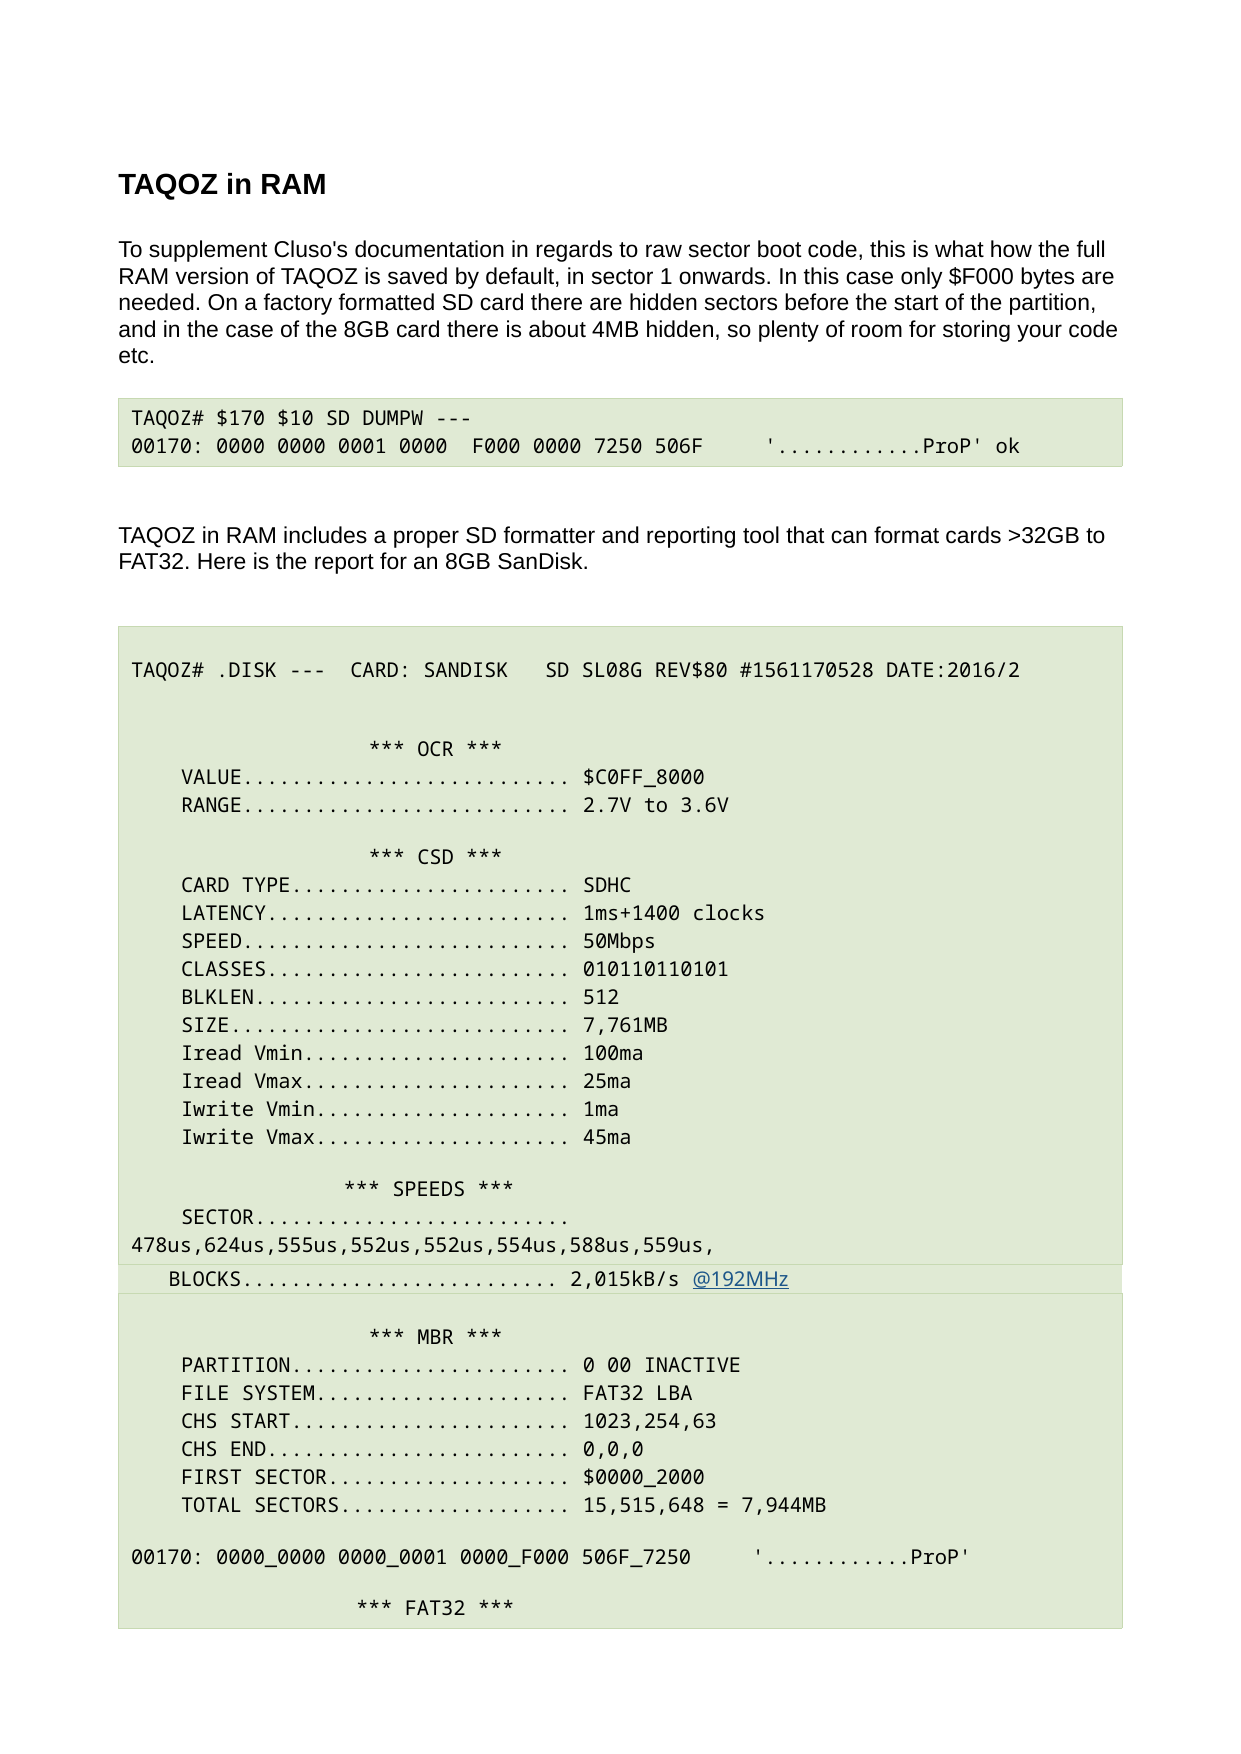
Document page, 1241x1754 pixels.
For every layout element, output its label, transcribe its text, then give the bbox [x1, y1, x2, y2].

text 00170: 0000 0000 0001 0000 F000 0000 7250 506F '............ProP' ok [119, 425, 1122, 466]
text Iwrite Vmin..................... 1ma [119, 1088, 1122, 1116]
text BLOCKS.......................... 2,015kB/s @192MHz [118, 1265, 1122, 1292]
text *** SPEEDS *** [119, 1168, 1122, 1196]
text VALUE........................... $C0FF_8000 [119, 756, 1122, 784]
text CHS END......................... 0,0,0 [119, 1428, 1122, 1456]
text BLKLEN.......................... 512 [119, 976, 1122, 1004]
text *** MBR *** [119, 1316, 1122, 1344]
text PARTITION....................... 0 00 INACTIVE [119, 1344, 1122, 1372]
text To supplement Cluso's documentation in regards to raw sector boot code, this is what how the full RAM version of TAQOZ is saved by default, in sector 1 onwards. In this case only $F000 bytes are needed. On a factory formatted SD card there are hidden sectors before the start of the partition, and in the case of the 8GB card there is about 4MB hidden, so plenty of room for storing your code etc. [118, 236, 1122, 368]
text 00170: 0000_0000 0000_0001 0000_F000 506F_7250 '............ProP' [119, 1536, 1122, 1564]
text Iread Vmin...................... 100ma [119, 1032, 1122, 1060]
text TAQOZ# .DISK --- CARD: SANDISK SD SL08G REV$80 #1561170528 DATE:2016/2 [119, 649, 1122, 677]
text TAQOZ in RAM includes a proper SD formatter and reporting tool that can format cards >32GB to FAT32. Here is the report for an 8GB SanDisk. [118, 495, 1122, 574]
text CARD TYPE....................... SDHC [119, 864, 1122, 892]
text FIRST SECTOR.................... $0000_2000 [119, 1456, 1122, 1484]
text RANGE........................... 2.7V to 3.6V [119, 784, 1122, 812]
text Iread Vmax...................... 25ma [119, 1060, 1122, 1088]
subtitle TAQOZ in RAM [118, 167, 1122, 200]
text LATENCY......................... 1ms+1400 clocks [119, 892, 1122, 920]
text TOTAL SECTORS................... 15,515,648 = 7,944MB [119, 1484, 1122, 1512]
text *** CSD *** [119, 836, 1122, 864]
text CLASSES......................... 010110110101 [119, 948, 1122, 976]
text *** FAT32 *** [119, 1587, 1122, 1628]
text SIZE............................ 7,761MB [119, 1004, 1122, 1032]
text CHS START....................... 1023,254,63 [119, 1400, 1122, 1428]
text Iwrite Vmax..................... 45ma [119, 1116, 1122, 1144]
text TAQOZ# $170 $10 SD DUMPW --- [119, 399, 1122, 425]
text *** OCR *** [119, 728, 1122, 756]
text SPEED........................... 50Mbps [119, 920, 1122, 948]
text FILE SYSTEM..................... FAT32 LBA [119, 1372, 1122, 1400]
text SECTOR.......................... 478us,624us,555us,552us,552us,554us,588us,559us, [119, 1196, 1122, 1264]
